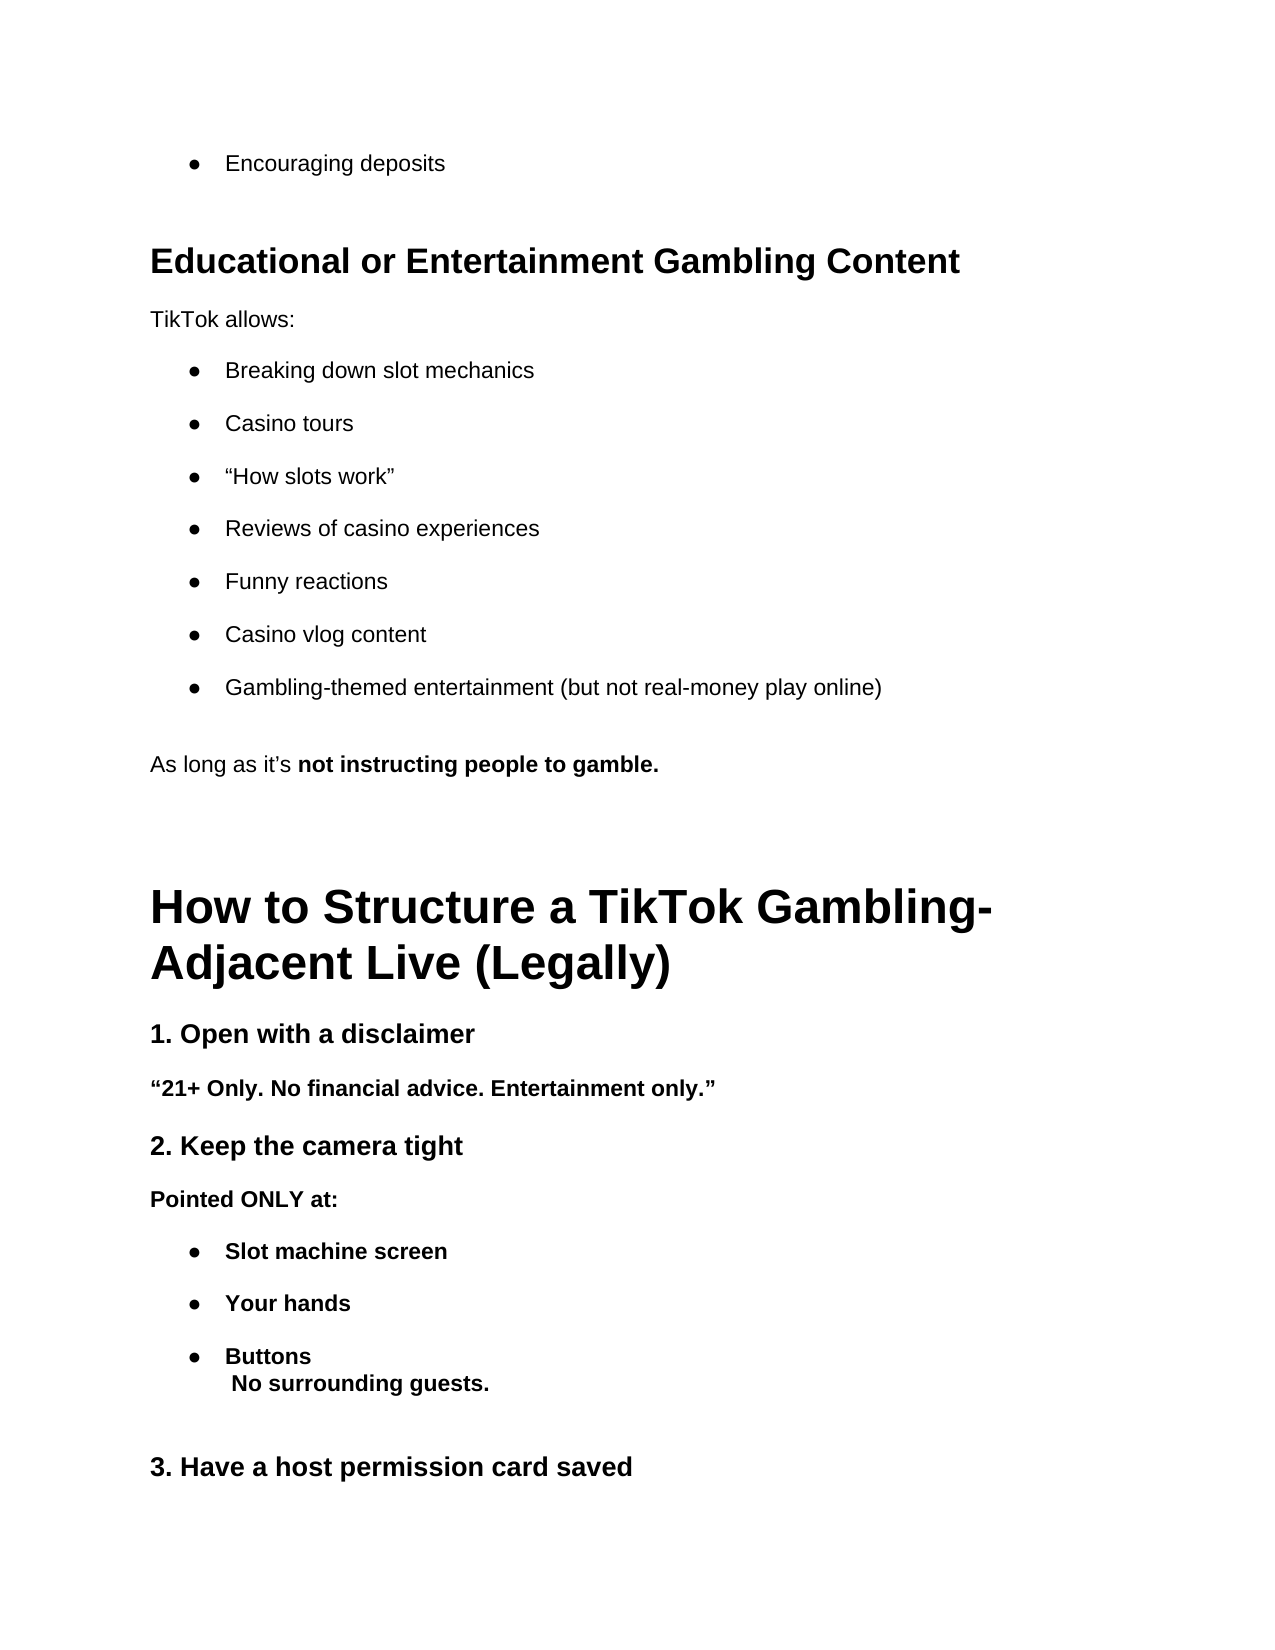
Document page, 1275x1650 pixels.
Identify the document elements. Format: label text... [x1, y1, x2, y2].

list “How slots work” [187, 463, 1125, 515]
list Reviews of casino experiences [187, 515, 1125, 568]
list Buttons No surrounding guests. [187, 1343, 1125, 1422]
list Slot machine screen [187, 1238, 1125, 1290]
text TikTok allows: [150, 306, 1125, 332]
subtitle 3. Have a host permission card saved [150, 1451, 1125, 1483]
subtitle 1. Open with a disclaimer [150, 1018, 1125, 1049]
subtitle Educational or Entertainment Gambling Content [150, 240, 1125, 281]
list Gambling-themed entertainment (but not real-money play online) [187, 673, 1125, 726]
list Your hands [187, 1290, 1125, 1343]
list Encouraging deposits [187, 150, 1125, 203]
text As long as it’s not instructing people to gamble. [150, 751, 1125, 778]
subtitle How to Structure a TikTok Gambling-Adjacent Live (Legally) [150, 879, 1125, 989]
subtitle 2. Keep the camera tight [150, 1130, 1125, 1161]
text Pointed ONLY at: [150, 1186, 1125, 1213]
list Casino tours [187, 410, 1125, 463]
text “21+ Only. No financial advice. Entertainment only.” [150, 1074, 1125, 1101]
list Casino vlog content [187, 621, 1125, 673]
list Funny reactions [187, 568, 1125, 621]
list Breaking down slot mechanics [187, 357, 1125, 410]
